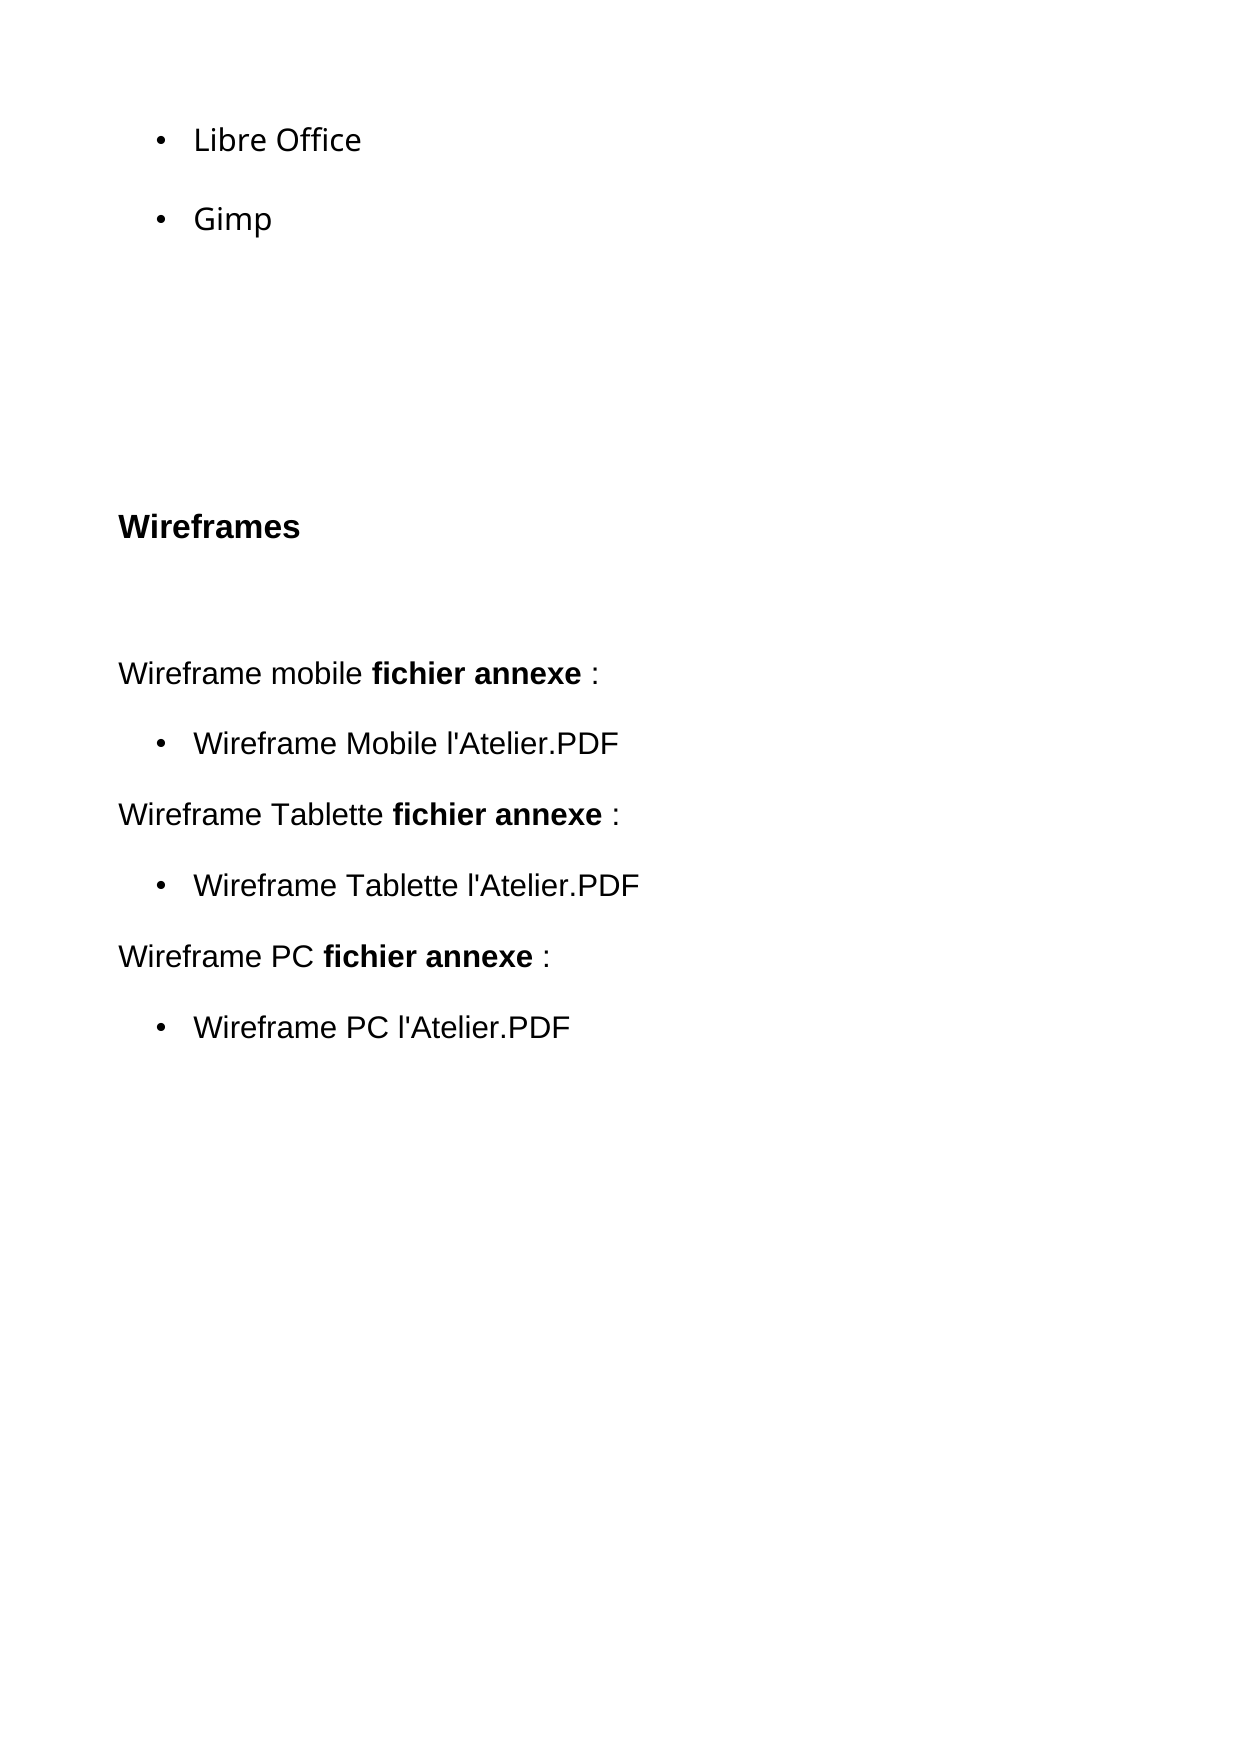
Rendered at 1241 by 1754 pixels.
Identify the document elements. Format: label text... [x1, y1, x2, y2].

list Wireframe PC l'Atelier.PDF [156, 1009, 1122, 1045]
text Wireframe mobile fichier annexe : [118, 655, 1122, 691]
list Wireframe Tablette l'Atelier.PDF [156, 867, 1122, 903]
list Libre Office [156, 118, 1122, 161]
list Gimp [156, 197, 1122, 239]
text Wireframe PC fichier annexe : [118, 938, 1122, 974]
list Wireframe Mobile l'Atelier.PDF [156, 725, 1122, 762]
text Wireframe Tablette fichier annexe : [118, 796, 1122, 832]
text Wireframes [118, 507, 1122, 546]
